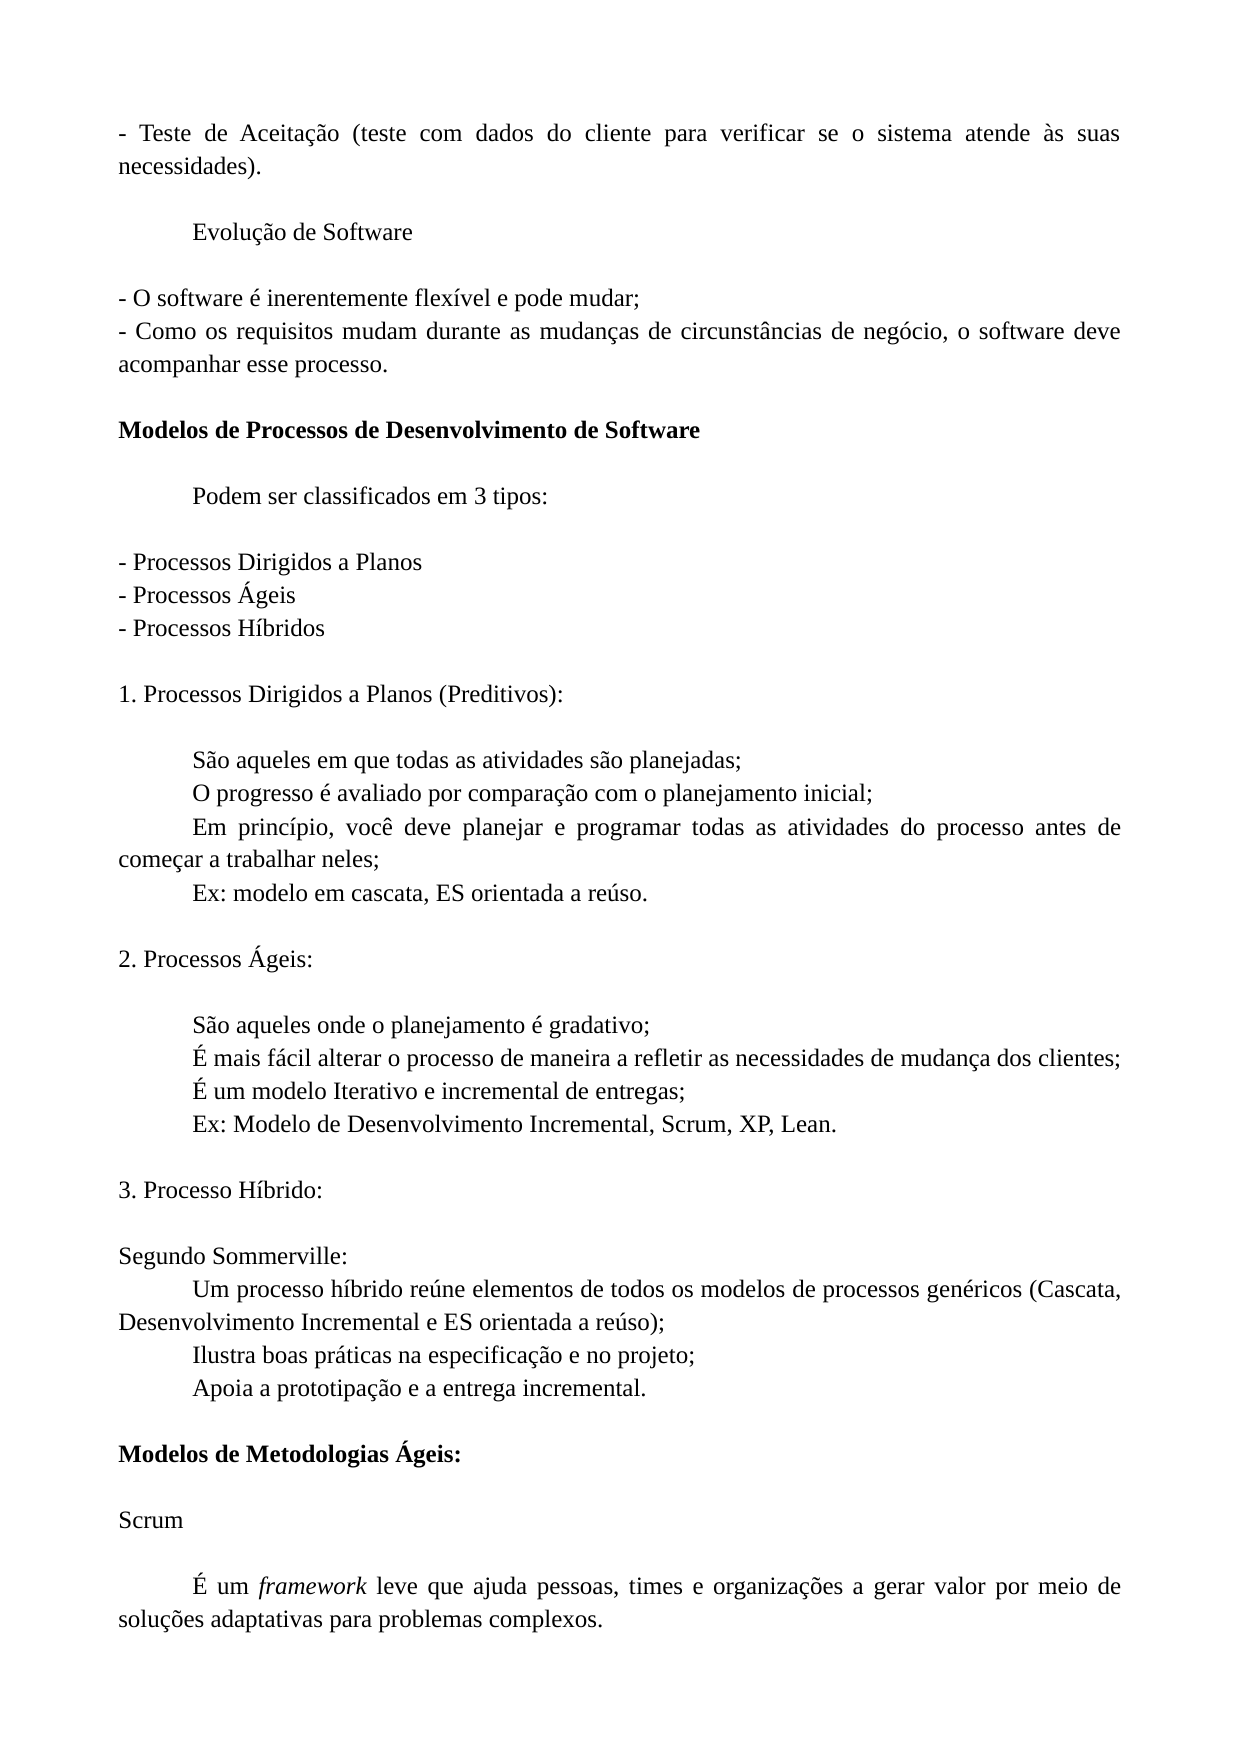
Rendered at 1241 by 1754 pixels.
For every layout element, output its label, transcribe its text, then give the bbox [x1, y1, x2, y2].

text 3. Processo Híbrido: [118, 1175, 1122, 1203]
text Scrum [118, 1505, 1122, 1534]
text - Como os requisitos mudam durante as mudanças de circunstâncias de negócio, o software deve acompanhar esse processo. [118, 316, 1122, 378]
text - Processos Ágeis [118, 580, 1122, 609]
text Podem ser classificados em 3 tipos: [118, 481, 1122, 510]
text São aqueles onde o planejamento é gradativo; [118, 1010, 1122, 1038]
text - Teste de Aceitação (teste com dados do cliente para verificar se o sistema atende às suas necessidades). [118, 118, 1122, 180]
text Ilustra boas práticas na especificação e no projeto; [118, 1340, 1122, 1369]
text Segundo Sommerville: [118, 1241, 1122, 1269]
text Um processo híbrido reúne elementos de todos os modelos de processos genéricos (Cascata, Desenvolvimento Incremental e ES orientada a reúso); [118, 1274, 1122, 1336]
text 2. Processos Ágeis: [118, 944, 1122, 972]
text São aqueles em que todas as atividades são planejadas; [118, 746, 1122, 774]
text Em princípio, você deve planejar e programar todas as atividades do processo antes de começar a trabalhar neles; [118, 812, 1122, 873]
text É mais fácil alterar o processo de maneira a refletir as necessidades de mudança dos clientes; [118, 1043, 1122, 1071]
text O progresso é avaliado por comparação com o planejamento inicial; [118, 778, 1122, 807]
text - O software é inerentemente flexível e pode mudar; [118, 283, 1122, 312]
text É um framework leve que ajuda pessoas, times e organizações a gerar valor por meio de soluções adaptativas para problemas complexos. [118, 1571, 1122, 1633]
text 1. Processos Dirigidos a Planos (Preditivos): [118, 679, 1122, 708]
text Apoia a prototipação e a entrega incremental. [118, 1373, 1122, 1402]
text Evolução de Software [118, 217, 1122, 246]
text É um modelo Iterativo e incremental de entregas; [118, 1076, 1122, 1104]
text Ex: Modelo de Desenvolvimento Incremental, Scrum, XP, Lean. [118, 1109, 1122, 1137]
text Ex: modelo em cascata, ES orientada a reúso. [118, 878, 1122, 906]
text - Processos Dirigidos a Planos [118, 547, 1122, 576]
text - Processos Híbridos [118, 613, 1122, 642]
text Modelos de Processos de Desenvolvimento de Software [118, 415, 1122, 444]
text Modelos de Metodologias Ágeis: [118, 1439, 1122, 1468]
